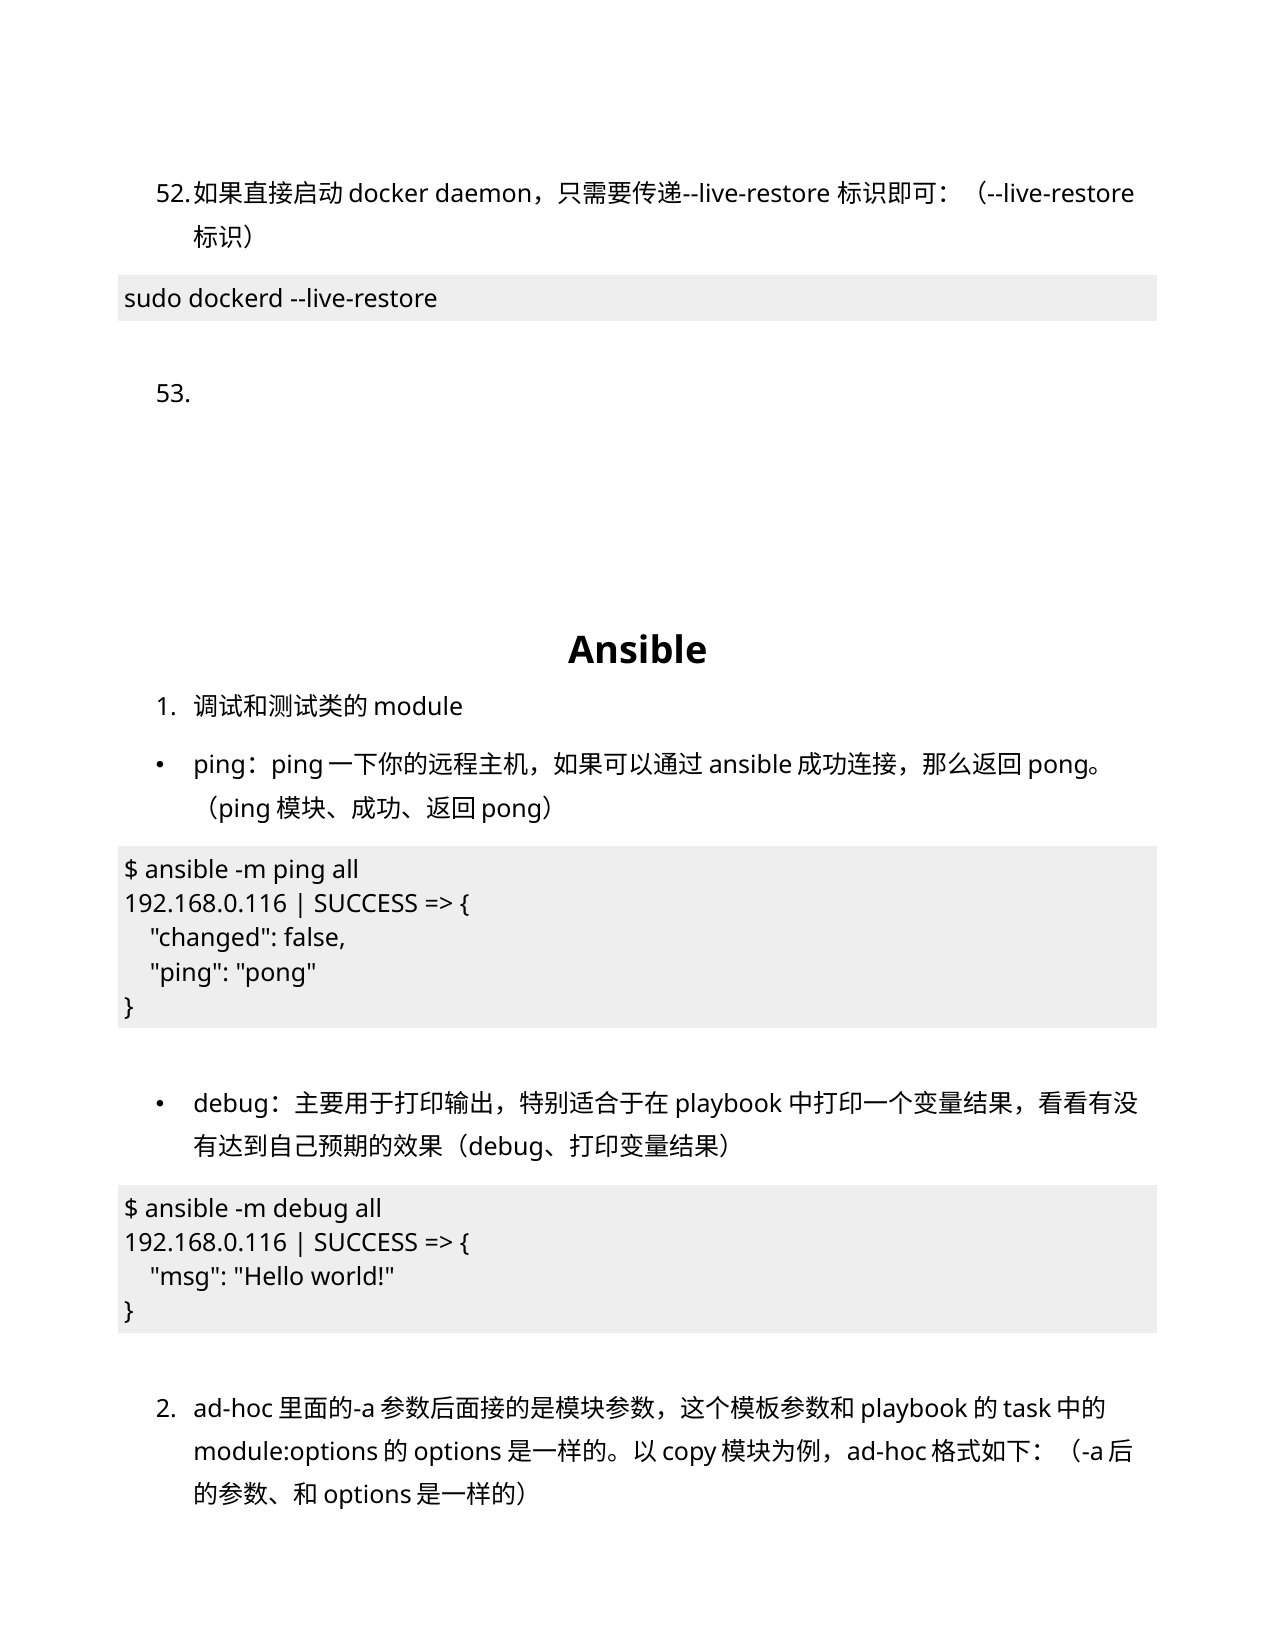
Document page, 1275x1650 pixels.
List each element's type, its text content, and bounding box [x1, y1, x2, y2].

list ad-hoc里面的-a参数后面接的是模块参数，这个模板参数和playbook的task中的module:options的options是一样的。以copy模块为例，ad-hoc格式如下：（-a后的参数、和options是一样的） [156, 1388, 1157, 1511]
list 调试和测试类的module [156, 687, 1157, 723]
table_header sudo dockerd --live-restore [118, 275, 1157, 321]
subtitle Ansible [118, 623, 1157, 674]
list debug：主要用于打印输出，特别适合于在 playbook 中打印一个变量结果，看看有没有达到自己预期的效果（debug、打印变量结果） [156, 1083, 1157, 1163]
list 如果直接启动docker daemon，只需要传递--live-restore 标识即可：（--live-restore标识） [156, 173, 1157, 253]
table_header $ ansible -m ping all 192.168.0.116 | SUCCESS => { "changed": false, "ping": "pong" } [118, 846, 1157, 1028]
table_header $ ansible -m debug all 192.168.0.116 | SUCCESS => { "msg": "Hello world!" } [118, 1185, 1157, 1333]
list ping：ping一下你的远程主机，如果可以通过ansible成功连接，那么返回pong。（ping模块、成功、返回pong） [156, 745, 1157, 824]
